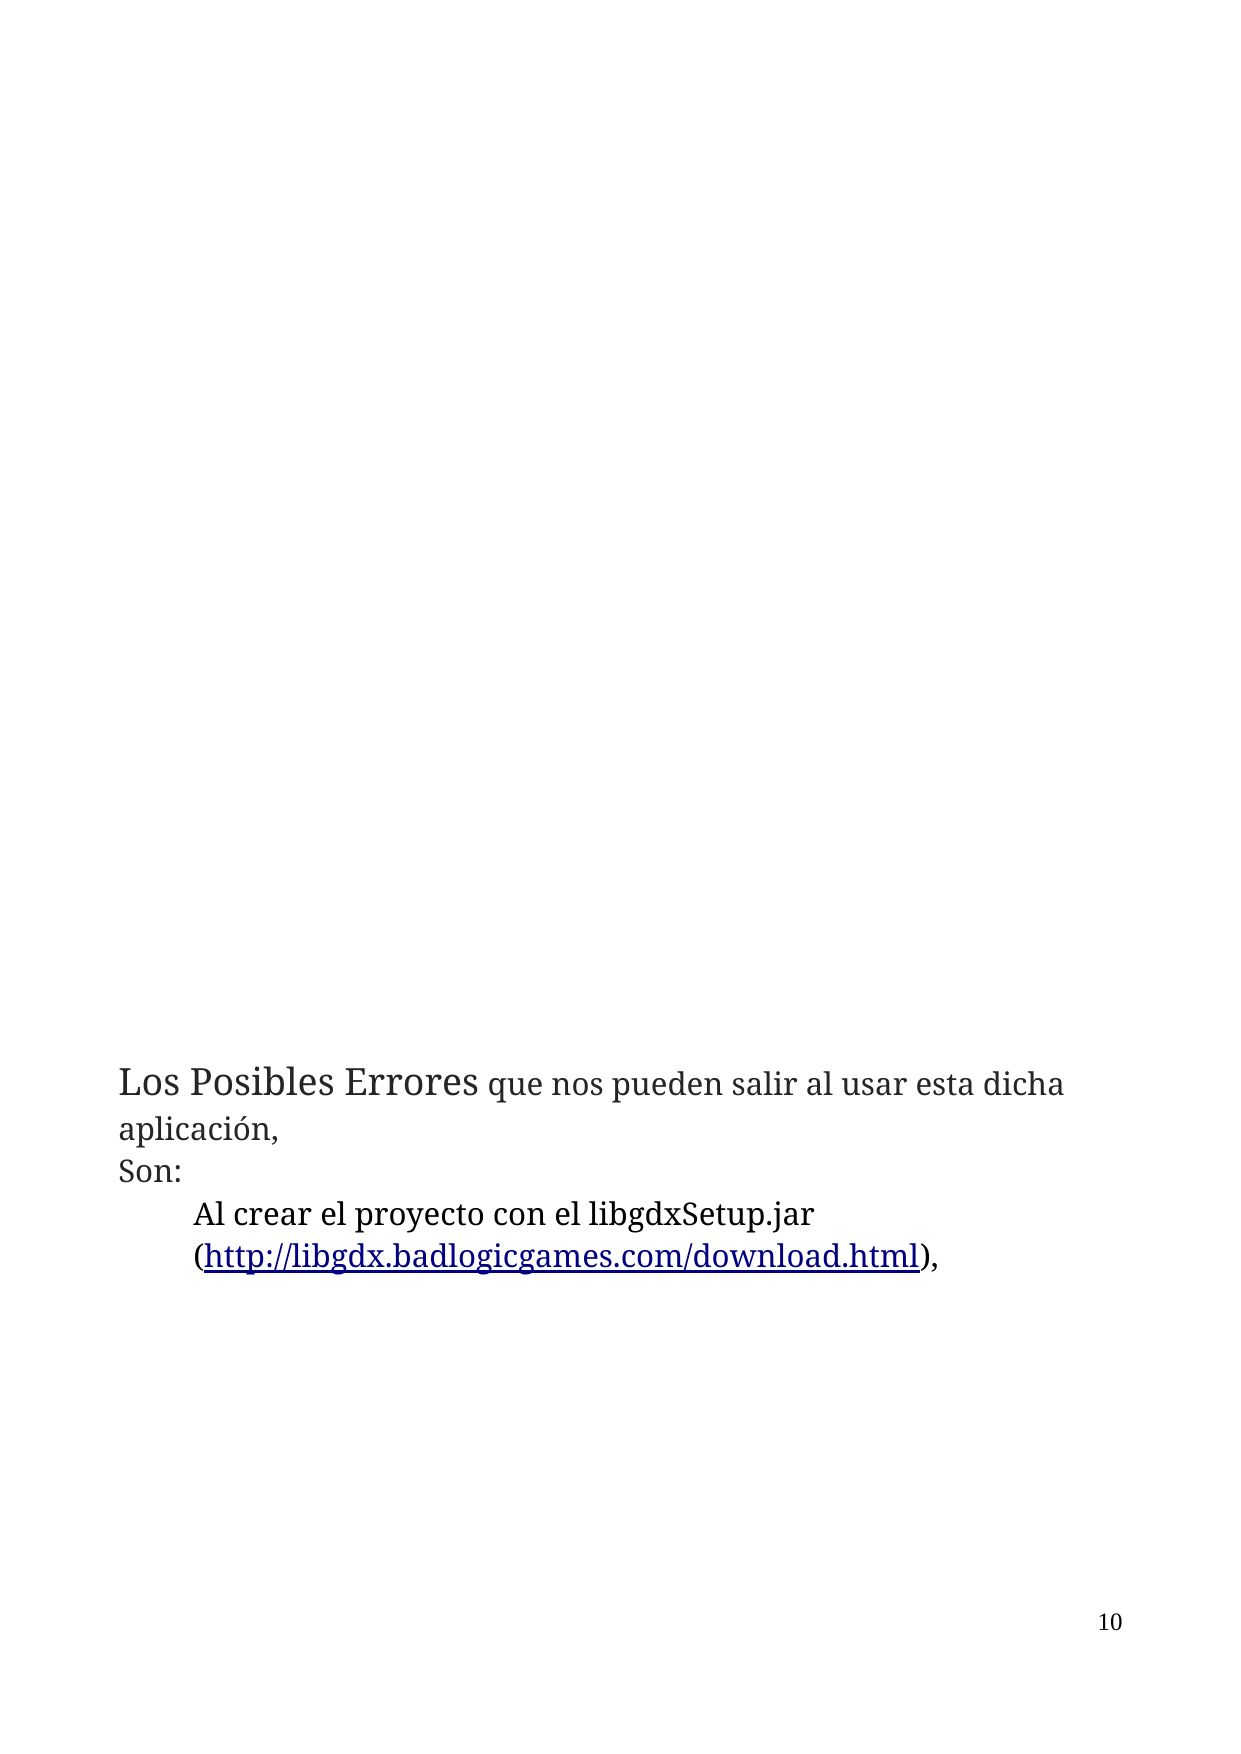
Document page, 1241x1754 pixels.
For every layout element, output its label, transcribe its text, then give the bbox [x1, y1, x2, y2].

text Son: [118, 1149, 1122, 1192]
list Al crear el proyecto con el libgdxSetup.jar (http://libgdx.badlogicgames.com/download.html), [156, 1192, 1122, 1277]
text Los Posibles Errores que nos pueden salir al usar esta dicha aplicación, [118, 1055, 1122, 1149]
